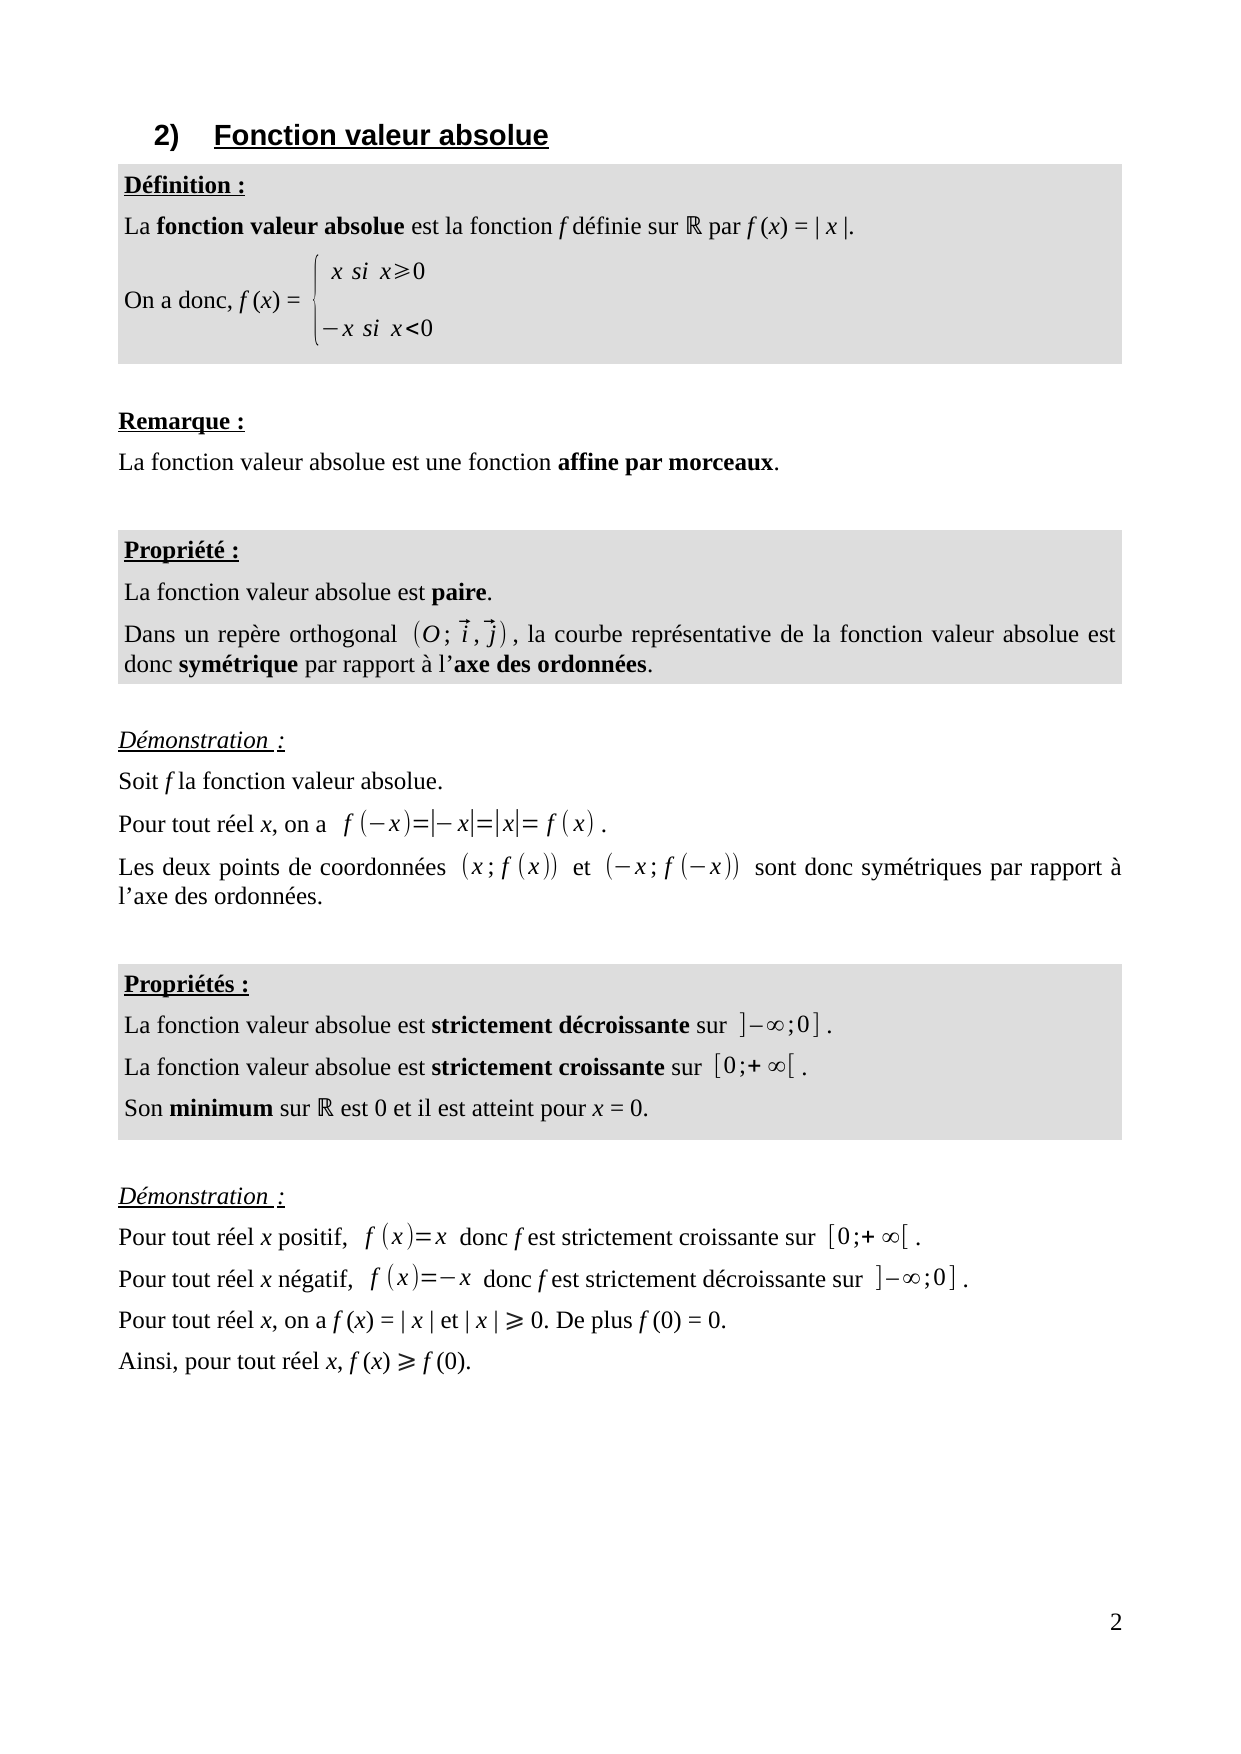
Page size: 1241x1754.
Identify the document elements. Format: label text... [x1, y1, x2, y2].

text Pour tout réel x, on a . [118, 808, 1122, 838]
text Démonstration : [118, 725, 1122, 754]
table_header Définition : La fonction valeur absolue est la fonction f définie sur ℝ par f (x) = | x |. On a donc, f (x) = [118, 164, 1122, 364]
table_header Propriétés : La fonction valeur absolue est strictement décroissante sur . La fonction valeur absolue est strictement croissante sur . Son minimum sur ℝ est 0 et il est atteint pour x = 0. [118, 964, 1122, 1140]
text Démonstration : [118, 1181, 1122, 1210]
text Soit f la fonction valeur absolue. [118, 766, 1122, 795]
text Pour tout réel x, on a f (x) = | x | et | x | ⩾ 0. De plus f (0) = 0. [118, 1305, 1122, 1334]
table_header Propriété : La fonction valeur absolue est paire. Dans un repère orthogonal , la courbe représentative de la fonction valeur absolue est donc symétrique par rapport à l’axe des ordonnées. [118, 530, 1122, 684]
subtitle Fonction valeur absolue [153, 118, 1122, 152]
text Pour tout réel x positif, donc f est strictement croissante sur . [118, 1222, 1122, 1251]
text Les deux points de coordonnées et sont donc symétriques par rapport à l’axe des ordonnées. [118, 851, 1122, 910]
text La fonction valeur absolue est une fonction affine par morceaux. [118, 447, 1122, 476]
text Pour tout réel x négatif, donc f est strictement décroissante sur . [118, 1264, 1122, 1292]
text Remarque : [118, 406, 1122, 434]
text Ainsi, pour tout réel x, f (x) ⩾ f (0). [118, 1346, 1122, 1375]
